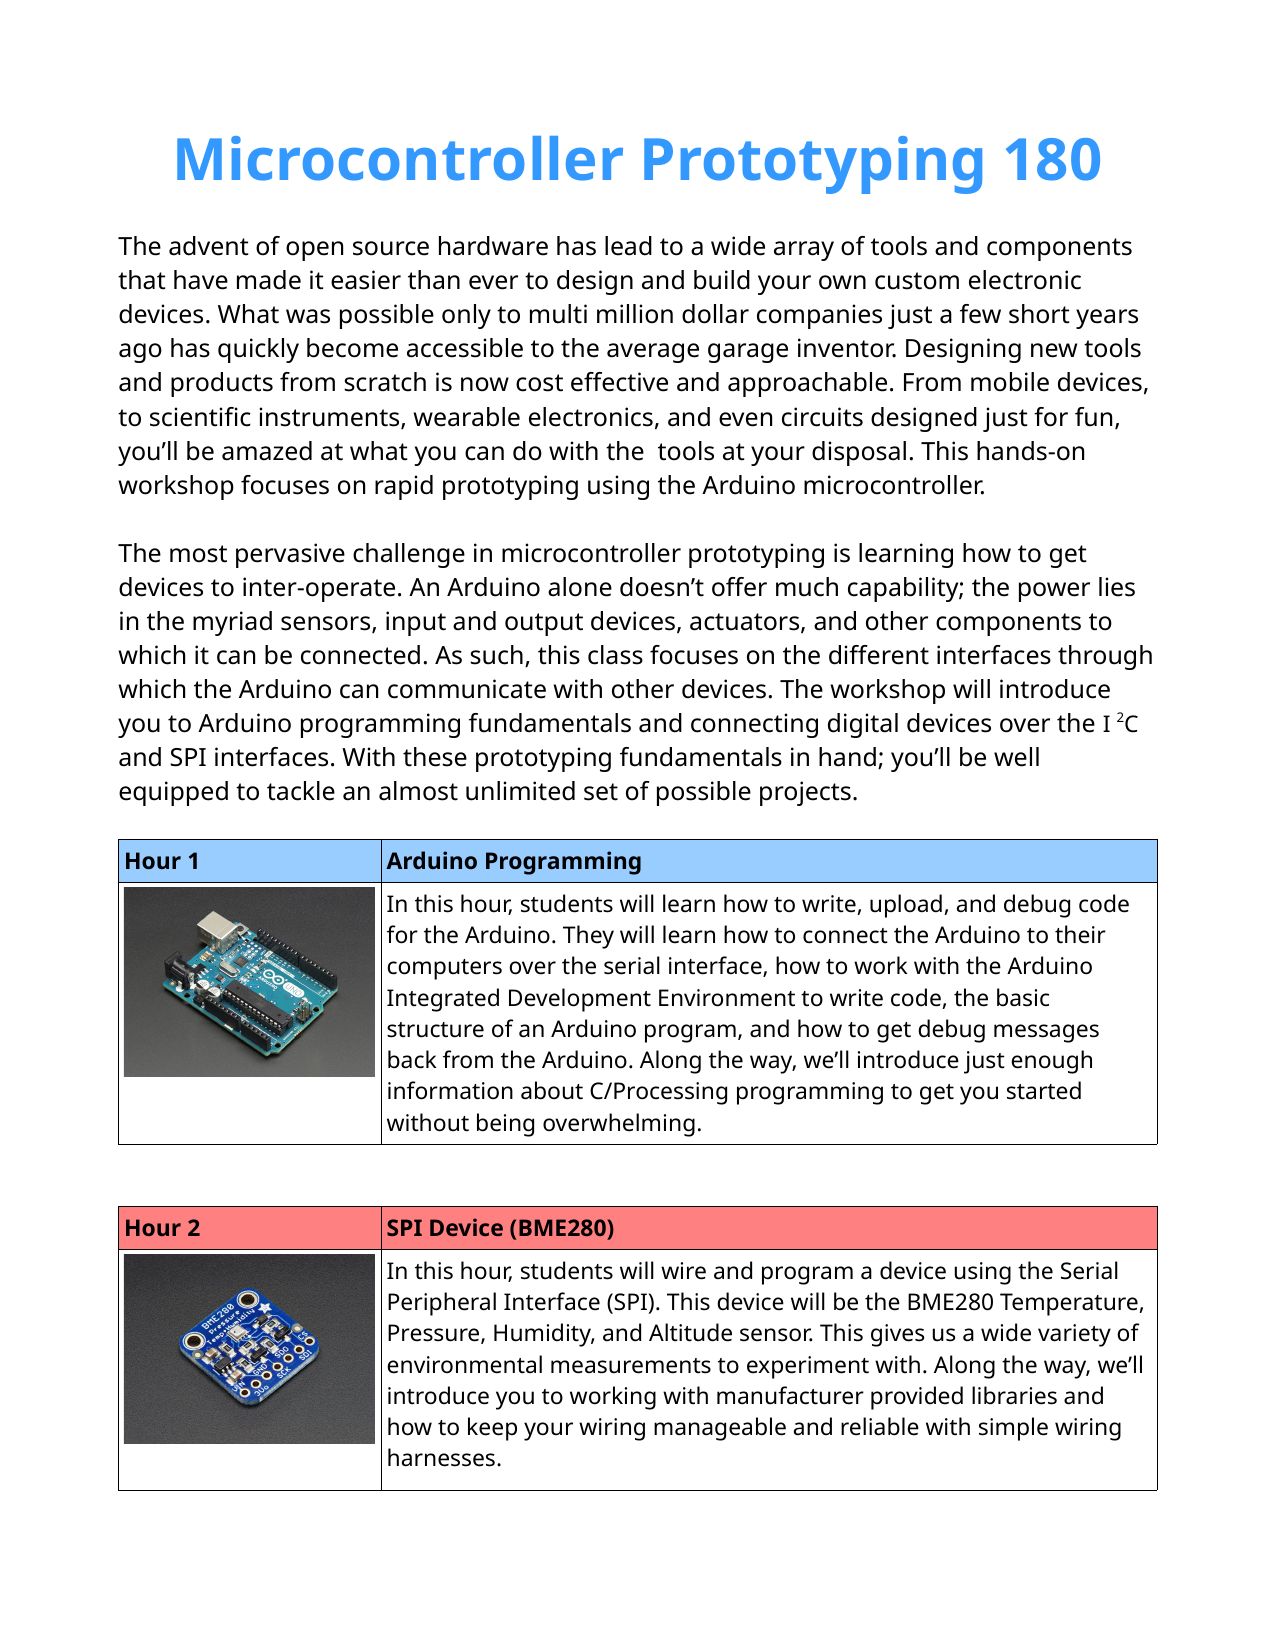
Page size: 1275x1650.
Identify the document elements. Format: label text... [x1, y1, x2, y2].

picture [123, 887, 375, 1077]
picture [123, 1254, 375, 1444]
table_header SPI Device (BME280) [382, 1207, 1157, 1249]
table_cell In this hour, students will learn how to write, upload, and debug code for the Arduino. They will learn how to connect the Arduino to their computers over the serial interface, how to work with the Arduino Integrated Development Environment to write code, the basic structure of an Arduino program, and how to get debug messages back from the Arduino. Along the way, we’ll introduce just enough information about C/Processing programming to get you started without being overwhelming. [382, 883, 1157, 1143]
text The advent of open source hardware has lead to a wide array of tools and components that have made it easier than ever to design and build your own custom electronic devices. What was possible only to multi million dollar companies just a few short years ago has quickly become accessible to the average garage inventor. Designing new tools and products from scratch is now cost effective and approachable. From mobile devices, to scientific instruments, wearable electronics, and even circuits designed just for fun, you’ll be amazed at what you can do with the tools at your disposal. This hands-on workshop focuses on rapid prototyping using the Arduino microcontroller. [118, 198, 1157, 501]
table_header Hour 2 [119, 1207, 381, 1249]
text The most pervasive challenge in microcontroller prototyping is learning how to get devices to inter-operate. An Arduino alone doesn’t offer much capability; the power lies in the myriad sensors, input and output devices, actuators, and other components to which it can be connected. As such, this class focuses on the different interfaces through which the Arduino can communicate with other devices. The workshop will introduce you to Arduino programming fundamentals and connecting digital devices over the I 2C and SPI interfaces. With these prototyping fundamentals in hand; you’ll be well equipped to tackle an almost unlimited set of possible projects. [118, 501, 1157, 839]
table_header Hour 1 [119, 840, 381, 882]
text Microcontroller Prototyping 180 [118, 118, 1157, 198]
table_cell [119, 1250, 381, 1490]
table_cell [119, 883, 381, 1143]
table_header Arduino Programming [382, 840, 1157, 882]
table_cell In this hour, students will wire and program a device using the Serial Peripheral Interface (SPI). This device will be the BME280 Temperature, Pressure, Humidity, and Altitude sensor. This gives us a wide variety of environmental measurements to experiment with. Along the way, we’ll introduce you to working with manufacturer provided libraries and how to keep your wiring manageable and reliable with simple wiring harnesses. [382, 1250, 1157, 1490]
